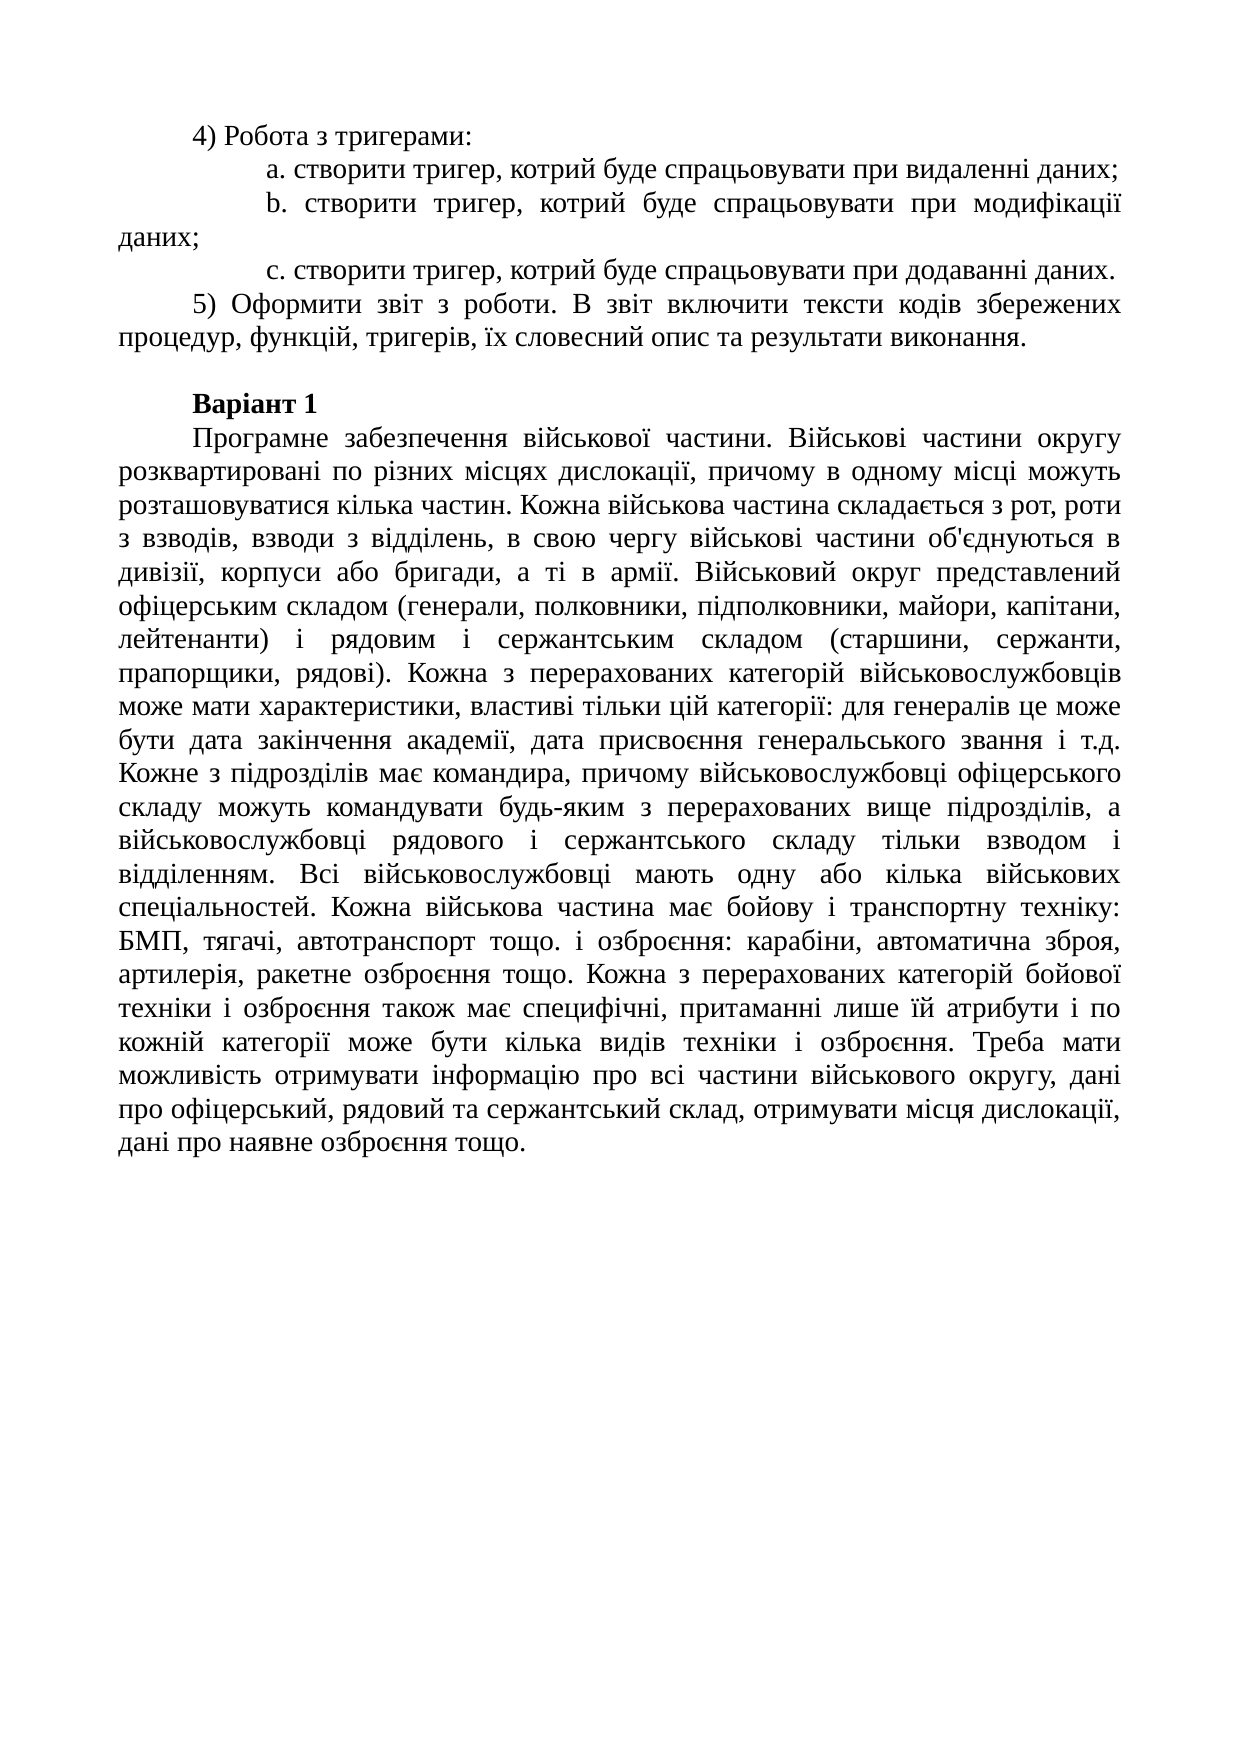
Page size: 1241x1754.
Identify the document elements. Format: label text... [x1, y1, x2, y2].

text 5) Оформити звіт з роботи. В звіт включити тексти кодів збережених процедур, функцій, тригерів, їх словесний опис та результати виконання. [118, 286, 1122, 353]
text b. створити тригер, котрий буде спрацьовувати при модифікації даних; [118, 185, 1122, 252]
text Варіант 1 [118, 386, 1122, 420]
text Програмне забезпечення військової частини. Військові частини округу розквартировані по різних місцях дислокації, причому в одному місці можуть розташовуватися кілька частин. Кожна військова частина складається з рот, роти з взводів, взводи з відділень, в свою чергу військові частини об'єднуються в дивізії, корпуси або бригади, а ті в армії. Військовий округ представлений офіцерським складом (генерали, полковники, підполковники, майори, капітани, лейтенанти) і рядовим і сержантським складом (старшини, сержанти, прапорщики, рядові). Кожна з перерахованих категорій військовослужбовців може мати характеристики, властиві тільки цій категорії: для генералів це може бути дата закінчення академії, дата присвоєння генеральського звання і т.д. Кожне з підрозділів має командира, причому військовослужбовці офіцерського складу можуть командувати будь-яким з перерахованих вище підрозділів, а військовослужбовці рядового і сержантського складу тільки взводом і відділенням. Всі військовослужбовці мають одну або кілька військових спеціальностей. Кожна військова частина має бойову і транспортну техніку: БМП, тягачі, автотранспорт тощо. і озброєння: карабіни, автоматична зброя, артилерія, ракетне озброєння тощо. Кожна з перерахованих категорій бойової техніки і озброєння також має специфічні, притаманні лише їй атрибути і по кожній категорії може бути кілька видів техніки і озброєння. Треба мати можливість отримувати інформацію про всі частини військового округу, дані про офіцерський, рядовий та сержантський склад, отримувати місця дислокації, дані про наявне озброєння тощо. [118, 420, 1122, 1158]
text c. створити тригер, котрий буде спрацьовувати при додаванні даних. [118, 252, 1122, 286]
text a. створити тригер, котрий буде спрацьовувати при видаленні даних; [118, 152, 1122, 185]
text 4) Робота з тригерами: [118, 118, 1122, 152]
